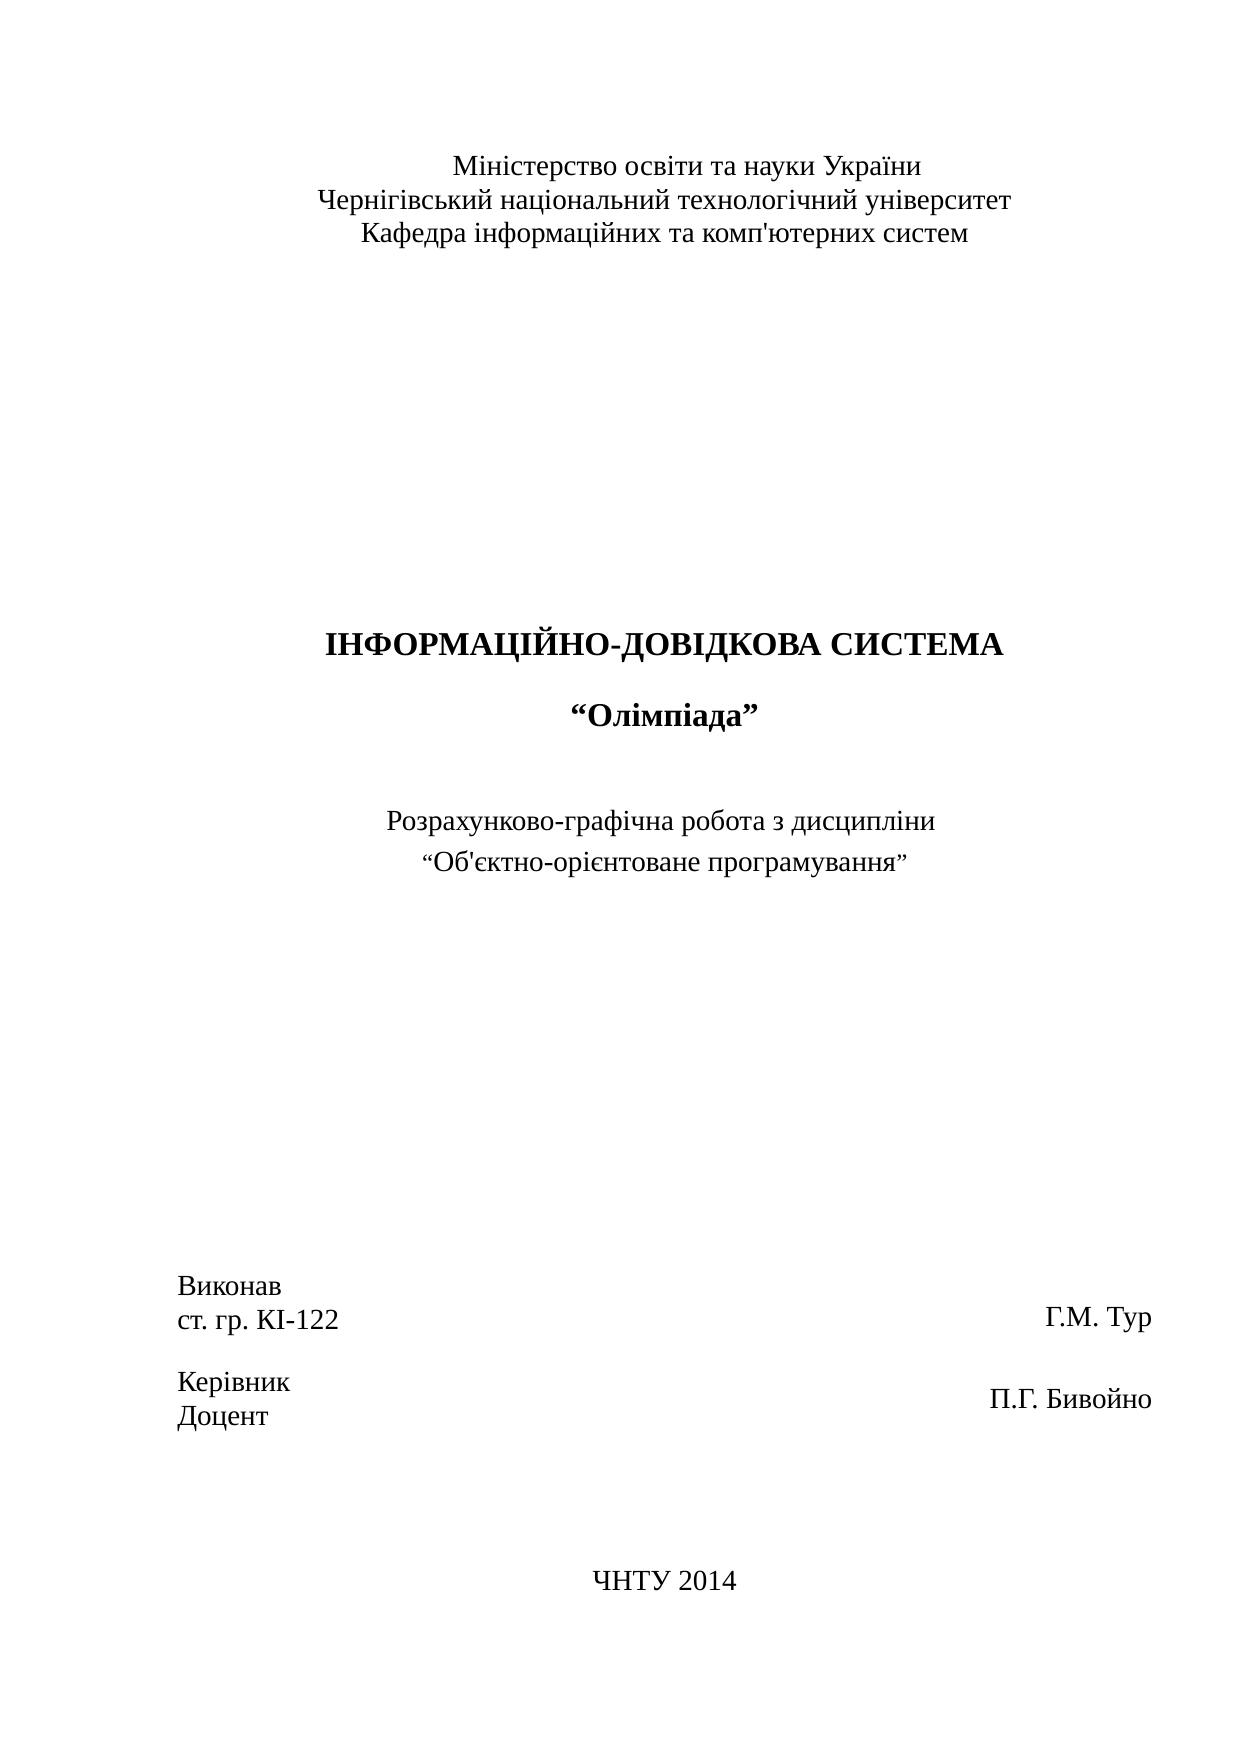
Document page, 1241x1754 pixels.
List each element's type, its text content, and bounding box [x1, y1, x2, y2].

subtitle ІНФОРМАЦІЙНО-ДОВІДКОВА СИСТЕМА [177, 624, 1152, 662]
table_cell Керівник Доцент [177, 1364, 517, 1431]
table_cell [517, 1431, 830, 1460]
subtitle Чернігівський національний технологічний університет [177, 182, 1152, 216]
subtitle “Олімпіада” [177, 695, 1152, 733]
table_cell [517, 1364, 830, 1431]
table_cell П.Г. Бивойно [830, 1364, 1152, 1431]
subtitle ЧНТУ 2014 [177, 1563, 1152, 1597]
subtitle Кафедра інформаційних та комп'ютерних систем [177, 216, 1152, 249]
subtitle Міністерство освіти та науки України [177, 148, 1152, 182]
table_cell [830, 1431, 1152, 1460]
table_cell [177, 1431, 517, 1460]
table_header [517, 1268, 830, 1364]
table_header Виконав ст. гр. КІ-122 [177, 1268, 517, 1364]
table_header Г.М. Тур [830, 1268, 1152, 1364]
subtitle Розрахунково-графічна робота з дисципліни “Об'єктно-орієнтоване програмування” [177, 803, 1152, 877]
